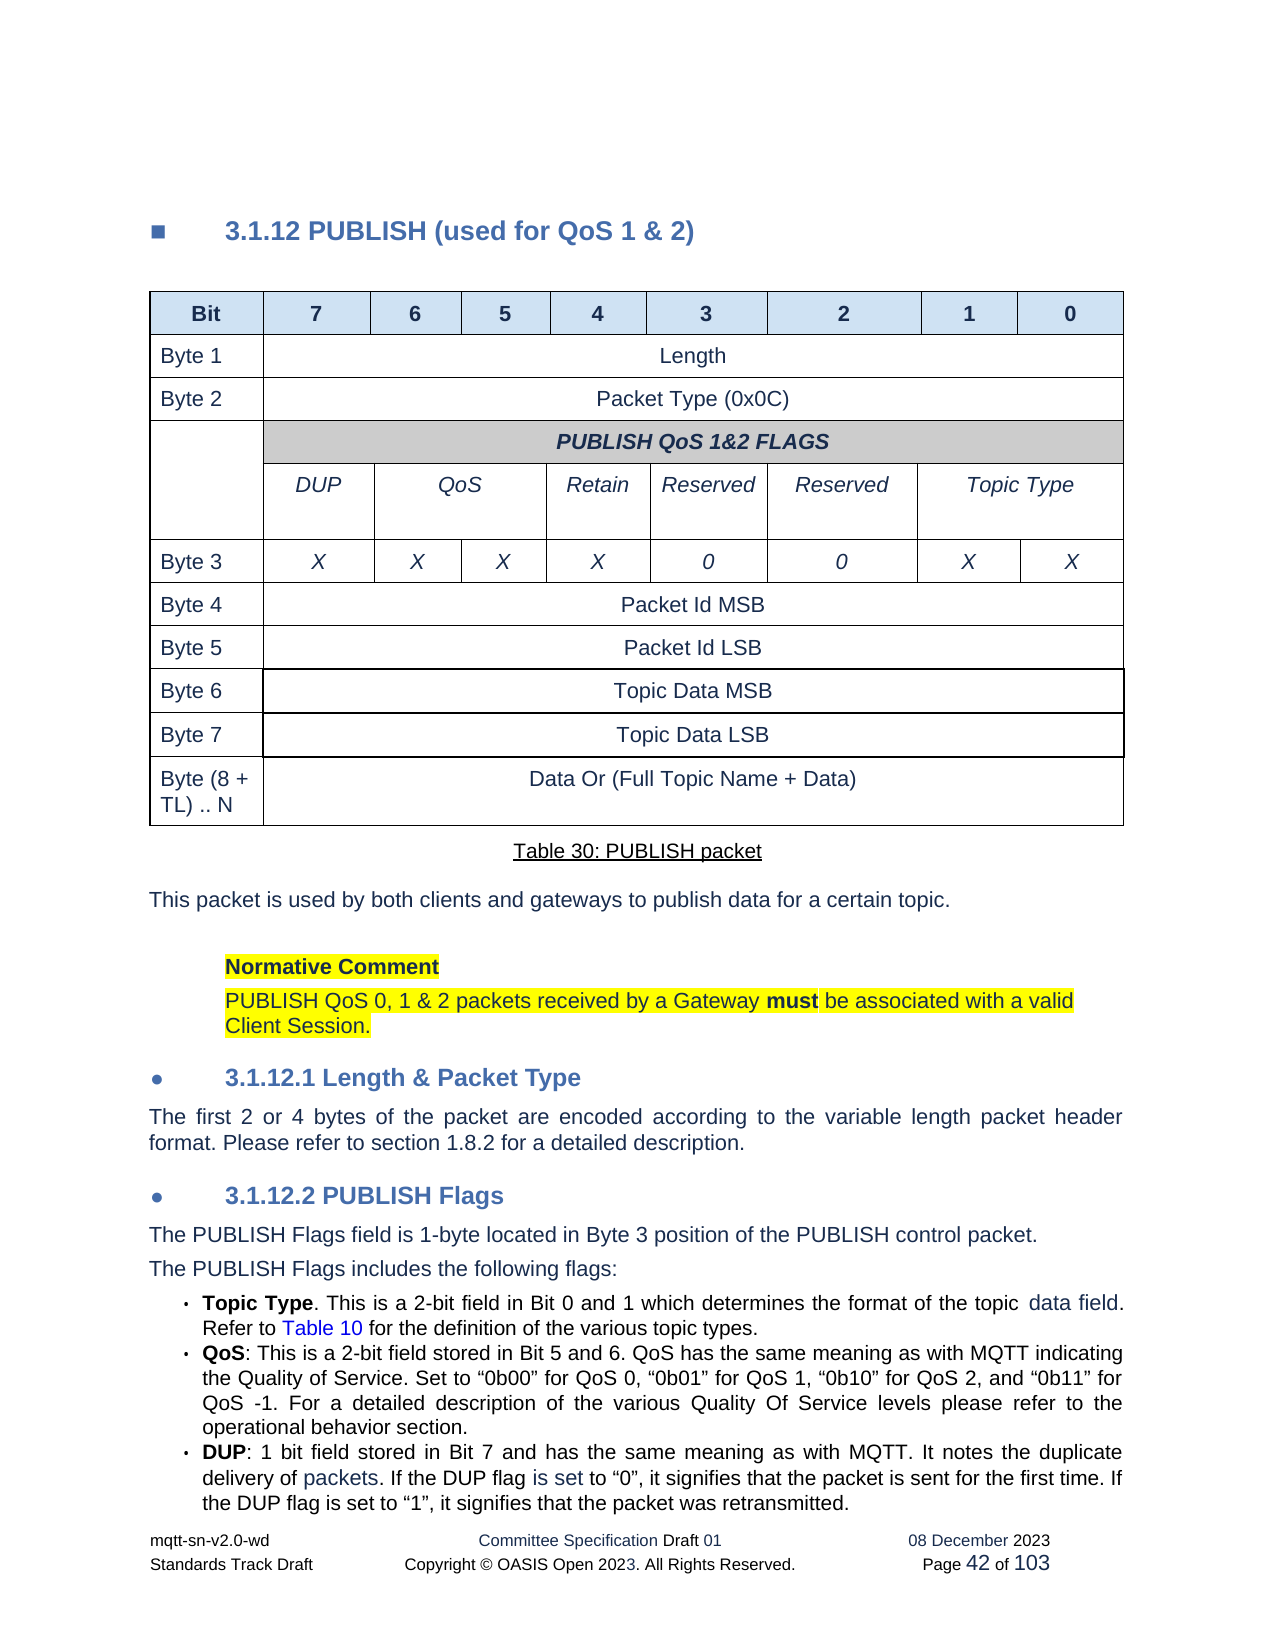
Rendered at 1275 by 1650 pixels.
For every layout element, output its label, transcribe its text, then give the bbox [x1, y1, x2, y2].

subtitle 3.1.12.1 Length & Packet Type [150, 1063, 1124, 1092]
table_cell Byte 6 [151, 669, 262, 712]
table_cell [151, 421, 263, 539]
table_header 7 [264, 292, 370, 334]
table_cell Byte 4 [151, 583, 263, 625]
table_cell Reserved [651, 464, 767, 539]
table_cell 0 [768, 540, 917, 582]
table_cell Byte 1 [151, 335, 263, 377]
text The PUBLISH Flags field is 1-byte located in Byte 3 position of the PUBLISH control packet. [148, 1222, 1124, 1248]
table_cell Reserved [768, 464, 917, 539]
table_cell X [547, 540, 650, 582]
table_cell QoS [375, 464, 546, 539]
text The first 2 or 4 bytes of the packet are encoded according to the variable length packet header format. Please refer to section 1.8.2 for a detailed description. [148, 1104, 1124, 1155]
text Table 30: PUBLISH packet [150, 838, 1125, 862]
table_cell Byte 3 [151, 540, 263, 582]
table_cell Topic Data MSB [264, 670, 1123, 712]
table_cell 0 [651, 540, 767, 582]
table_cell X [1021, 540, 1123, 582]
list DUP: 1 bit field stored in Bit 7 and has the same meaning as with MQTT. It notes the duplicate delivery of packets. If the DUP flag is set to “0”, it signifies that the packet is sent for the first time. If the DUP flag is set to “1”, it signifies that the packet was retransmitted. [181, 1439, 1124, 1515]
table_cell Retain [547, 464, 650, 539]
table_header 2 [768, 292, 921, 334]
table_header Bit [151, 292, 263, 334]
table_header 1 [922, 292, 1017, 334]
table_cell Length [264, 335, 1123, 377]
table_cell PUBLISH QoS 1&2 FLAGS [264, 421, 1123, 463]
table_cell X [375, 540, 461, 582]
table_cell Packet Id MSB [264, 583, 1123, 625]
text Normative Comment [225, 954, 1124, 979]
subtitle 3.1.12.2 PUBLISH Flags [150, 1181, 1124, 1210]
table_cell Byte (8 + TL) .. N [151, 757, 263, 825]
table_cell X [462, 540, 546, 582]
text PUBLISH QoS 0, 1 & 2 packets received by a Gateway must be associated with a valid Client Session. [225, 988, 1124, 1038]
text This packet is used by both clients and gateways to publish data for a certain topic. [148, 887, 1124, 912]
table_header 5 [462, 292, 550, 334]
table_cell Byte 2 [151, 378, 263, 420]
table_cell Topic Data LSB [264, 714, 1123, 756]
table_cell Packet Type (0x0C) [264, 378, 1123, 420]
list QoS: This is a 2-bit field stored in Bit 5 and 6. QoS has the same meaning as with MQTT indicating the Quality of Service. Set to “0b00” for QoS 0, “0b01” for QoS 1, “0b10” for QoS 2, and “0b11” for QoS -1. For a detailed description of the various Quality Of Service levels please refer to the operational behavior section. [181, 1340, 1124, 1439]
table_cell Byte 7 [151, 713, 262, 756]
table_header 6 [371, 292, 461, 334]
subtitle 3.1.12 PUBLISH (used for QoS 1 & 2) [150, 215, 1124, 247]
table_cell X [918, 540, 1020, 582]
table_cell Topic Type [918, 464, 1123, 539]
table_cell X [264, 540, 374, 582]
text The PUBLISH Flags includes the following flags: [148, 1256, 1124, 1281]
table_cell Byte 5 [151, 626, 263, 668]
table_cell DUP [264, 464, 374, 539]
table_cell Packet Id LSB [264, 626, 1123, 668]
table_header 0 [1018, 292, 1123, 334]
table_cell Data Or (Full Topic Name + Data) [264, 758, 1123, 825]
list Topic Type. This is a 2-bit field in Bit 0 and 1 which determines the format of the topic data field. Refer to Table 10 for the definition of the various topic types. [181, 1289, 1124, 1340]
table_header 4 [551, 292, 646, 334]
table_header 3 [647, 292, 767, 334]
